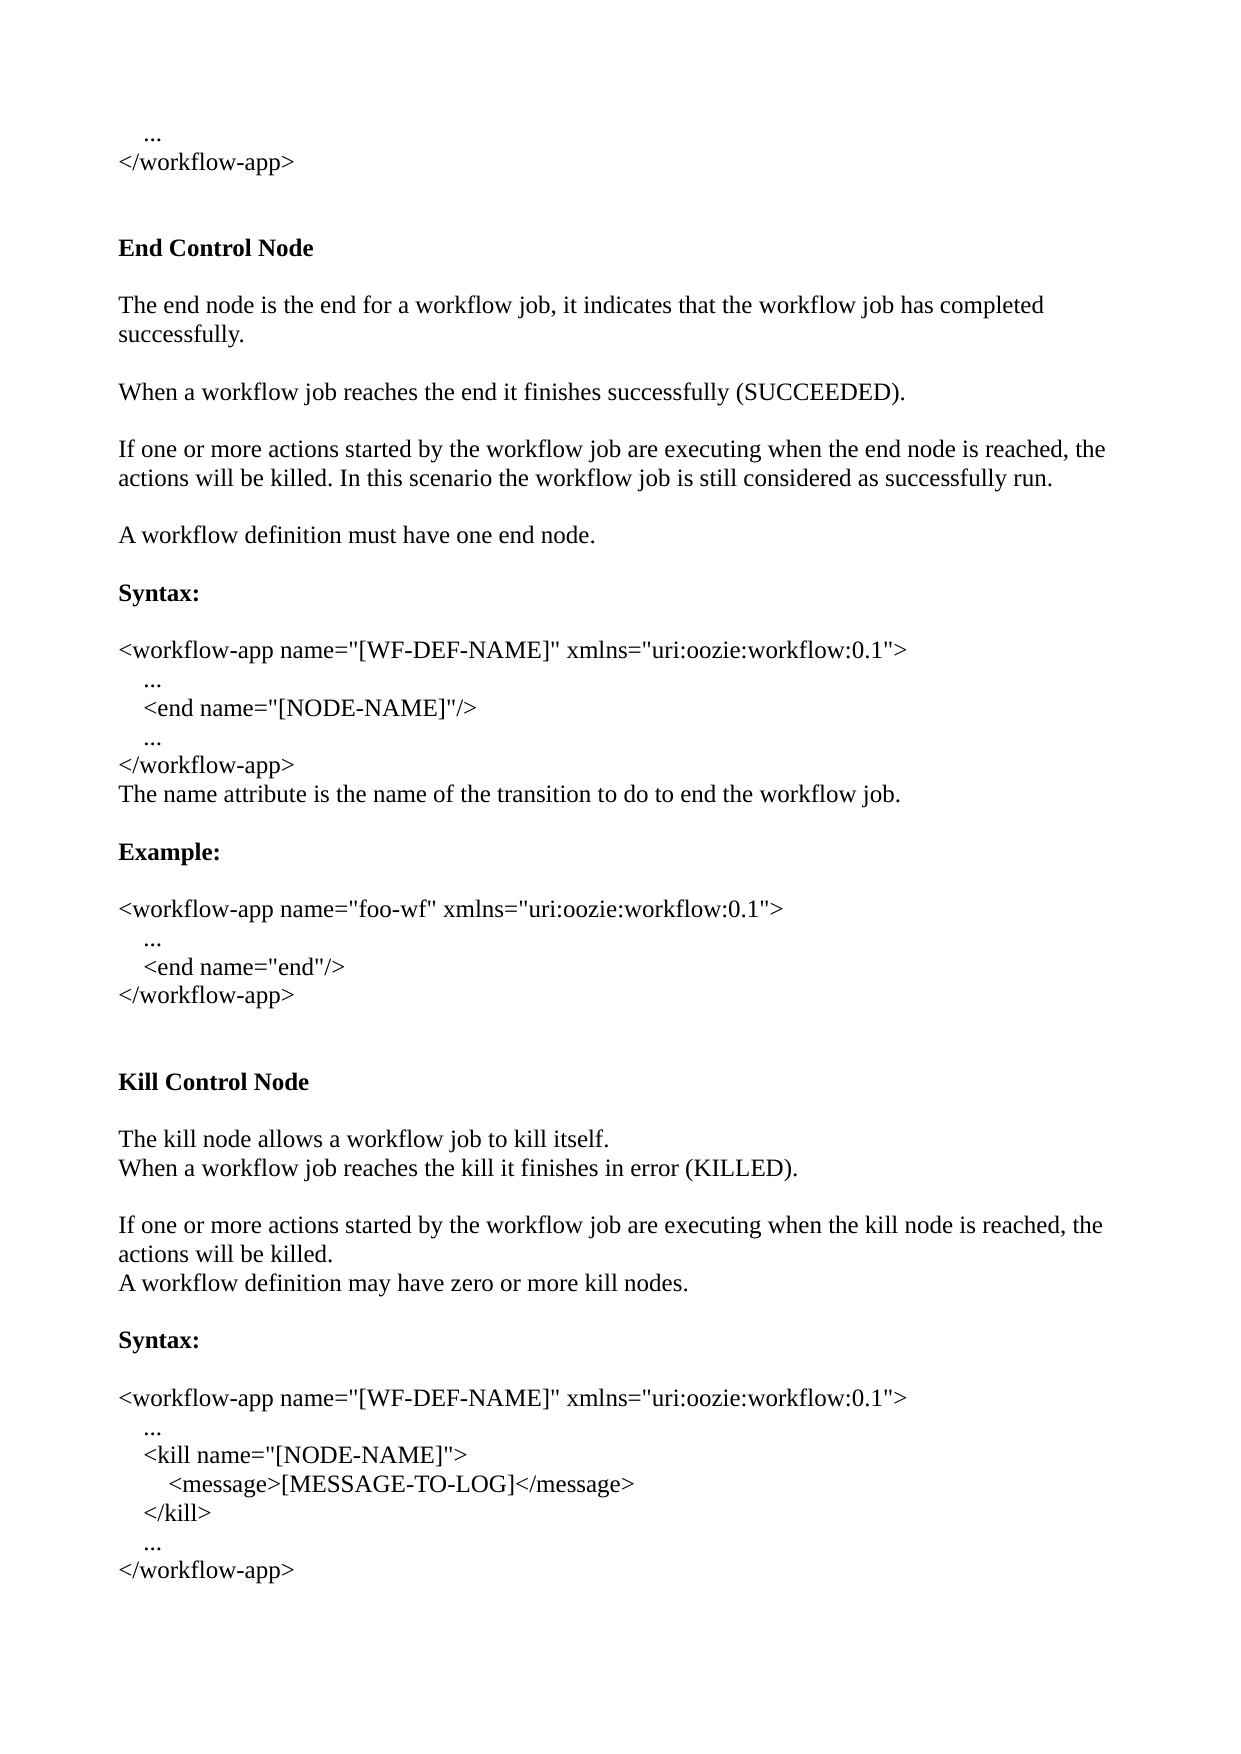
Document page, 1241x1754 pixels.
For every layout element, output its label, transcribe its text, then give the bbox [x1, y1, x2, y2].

text A workflow definition must have one end node. [118, 521, 1122, 549]
text Example: [118, 837, 1122, 866]
text ... [118, 118, 1122, 147]
text ... [118, 664, 1122, 693]
text When a workflow job reaches the end it finishes successfully (SUCCEEDED). [118, 377, 1122, 406]
text If one or more actions started by the workflow job are executing when the kill node is reached, the actions will be killed. [118, 1211, 1122, 1268]
text ... [118, 923, 1122, 952]
text Syntax: [118, 1326, 1122, 1354]
text When a workflow job reaches the kill it finishes in error (KILLED). [118, 1153, 1122, 1182]
text Syntax: [118, 578, 1122, 607]
text </workflow-app> [118, 1556, 1122, 1584]
text The end node is the end for a workflow job, it indicates that the workflow job has completed successfully. [118, 291, 1122, 348]
text ... [118, 1412, 1122, 1441]
text <end name="[NODE-NAME]"/> [118, 693, 1122, 722]
text A workflow definition may have zero or more kill nodes. [118, 1268, 1122, 1297]
text <workflow-app name="[WF-DEF-NAME]" xmlns="uri:oozie:workflow:0.1"> [118, 636, 1122, 664]
text <end name="end"/> [118, 952, 1122, 981]
text <workflow-app name="[WF-DEF-NAME]" xmlns="uri:oozie:workflow:0.1"> [118, 1383, 1122, 1412]
text If one or more actions started by the workflow job are executing when the end node is reached, the actions will be killed. In this scenario the workflow job is still considered as successfully run. [118, 434, 1122, 492]
text </workflow-app> [118, 981, 1122, 1009]
text The kill node allows a workflow job to kill itself. [118, 1124, 1122, 1153]
text <message>[MESSAGE-TO-LOG]</message> [118, 1469, 1122, 1498]
text The name attribute is the name of the transition to do to end the workflow job. [118, 779, 1122, 808]
text ... [118, 722, 1122, 751]
text </workflow-app> [118, 751, 1122, 779]
text <workflow-app name="foo-wf" xmlns="uri:oozie:workflow:0.1"> [118, 894, 1122, 923]
text ... [118, 1527, 1122, 1556]
text End Control Node [118, 233, 1122, 262]
text </workflow-app> [118, 147, 1122, 176]
text </kill> [118, 1498, 1122, 1527]
text Kill Control Node [118, 1067, 1122, 1096]
text <kill name="[NODE-NAME]"> [118, 1441, 1122, 1469]
